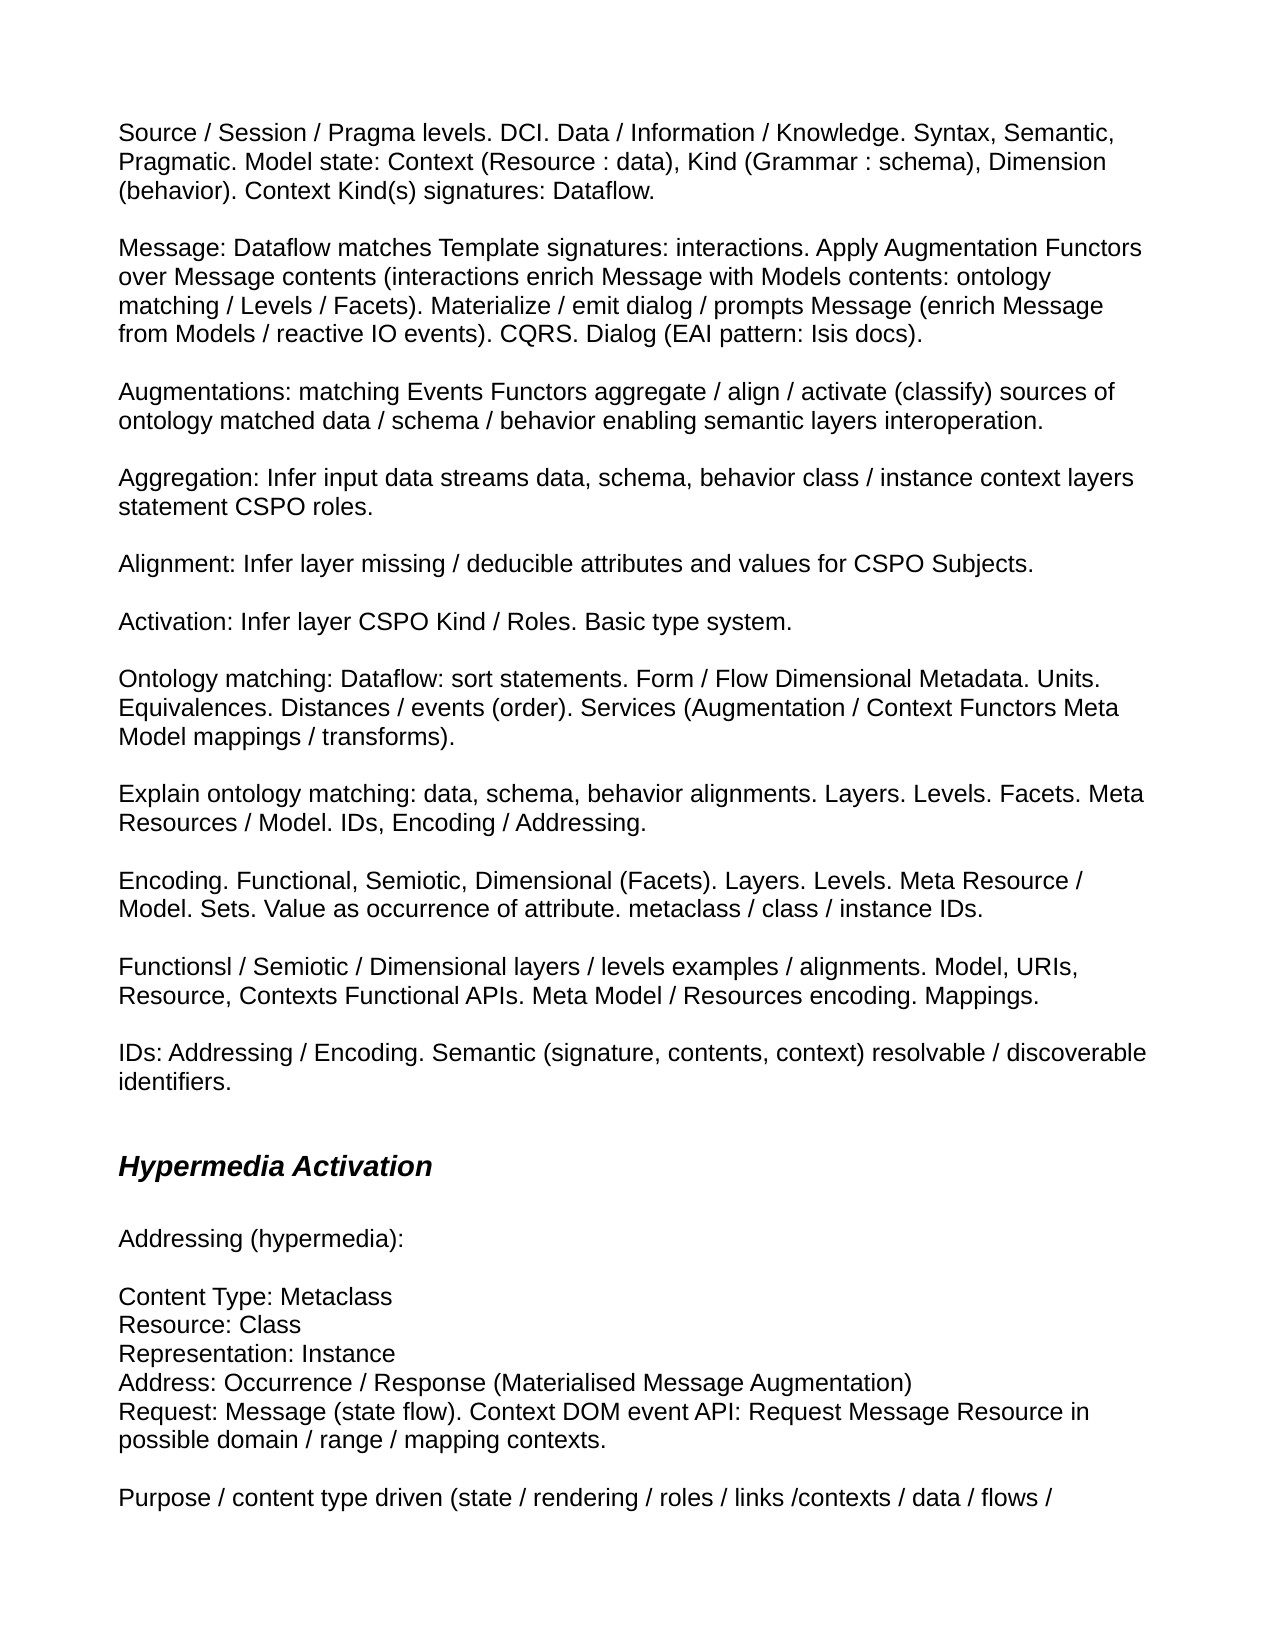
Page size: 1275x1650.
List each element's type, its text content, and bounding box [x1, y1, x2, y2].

text IDs: Addressing / Encoding. Semantic (signature, contents, context) resolvable / discoverable identifiers. [118, 1038, 1157, 1096]
text Representation: Instance [118, 1339, 1157, 1368]
text Purpose / content type driven (state / rendering / roles / links /contexts / data / flows / [118, 1483, 1157, 1512]
subtitle Hypermedia Activation [118, 1149, 1157, 1183]
text Encoding. Functional, Semiotic, Dimensional (Facets). Layers. Levels. Meta Resource / Model. Sets. Value as occurrence of attribute. metaclass / class / instance IDs. [118, 866, 1157, 923]
text Activation: Infer layer CSPO Kind / Roles. Basic type system. [118, 607, 1157, 636]
text Functionsl / Semiotic / Dimensional layers / levels examples / alignments. Model, URIs, Resource, Contexts Functional APIs. Meta Model / Resources encoding. Mappings. [118, 952, 1157, 1009]
text Alignment: Infer layer missing / deducible attributes and values for CSPO Subjects. [118, 549, 1157, 578]
text Request: Message (state flow). Context DOM event API: Request Message Resource in possible domain / range / mapping contexts. [118, 1397, 1157, 1454]
text Source / Session / Pragma levels. DCI. Data / Information / Knowledge. Syntax, Semantic, Pragmatic. Model state: Context (Resource : data), Kind (Grammar : schema), Dimension (behavior). Context Kind(s) signatures: Dataflow. [118, 118, 1157, 204]
text Content Type: Metaclass [118, 1282, 1157, 1310]
text Address: Occurrence / Response (Materialised Message Augmentation) [118, 1368, 1157, 1397]
text Resource: Class [118, 1310, 1157, 1339]
text Addressing (hypermedia): [118, 1224, 1157, 1253]
text Aggregation: Infer input data streams data, schema, behavior class / instance context layers statement CSPO roles. [118, 463, 1157, 521]
text Explain ontology matching: data, schema, behavior alignments. Layers. Levels. Facets. Meta Resources / Model. IDs, Encoding / Addressing. [118, 779, 1157, 837]
text Ontology matching: Dataflow: sort statements. Form / Flow Dimensional Metadata. Units. Equivalences. Distances / events (order). Services (Augmentation / Context Functors Meta Model mappings / transforms). [118, 664, 1157, 751]
text Augmentations: matching Events Functors aggregate / align / activate (classify) sources of ontology matched data / schema / behavior enabling semantic layers interoperation. [118, 377, 1157, 434]
text Message: Dataflow matches Template signatures: interactions. Apply Augmentation Functors over Message contents (interactions enrich Message with Models contents: ontology matching / Levels / Facets). Materialize / emit dialog / prompts Message (enrich Message from Models / reactive IO events). CQRS. Dialog (EAI pattern: Isis docs). [118, 233, 1157, 348]
